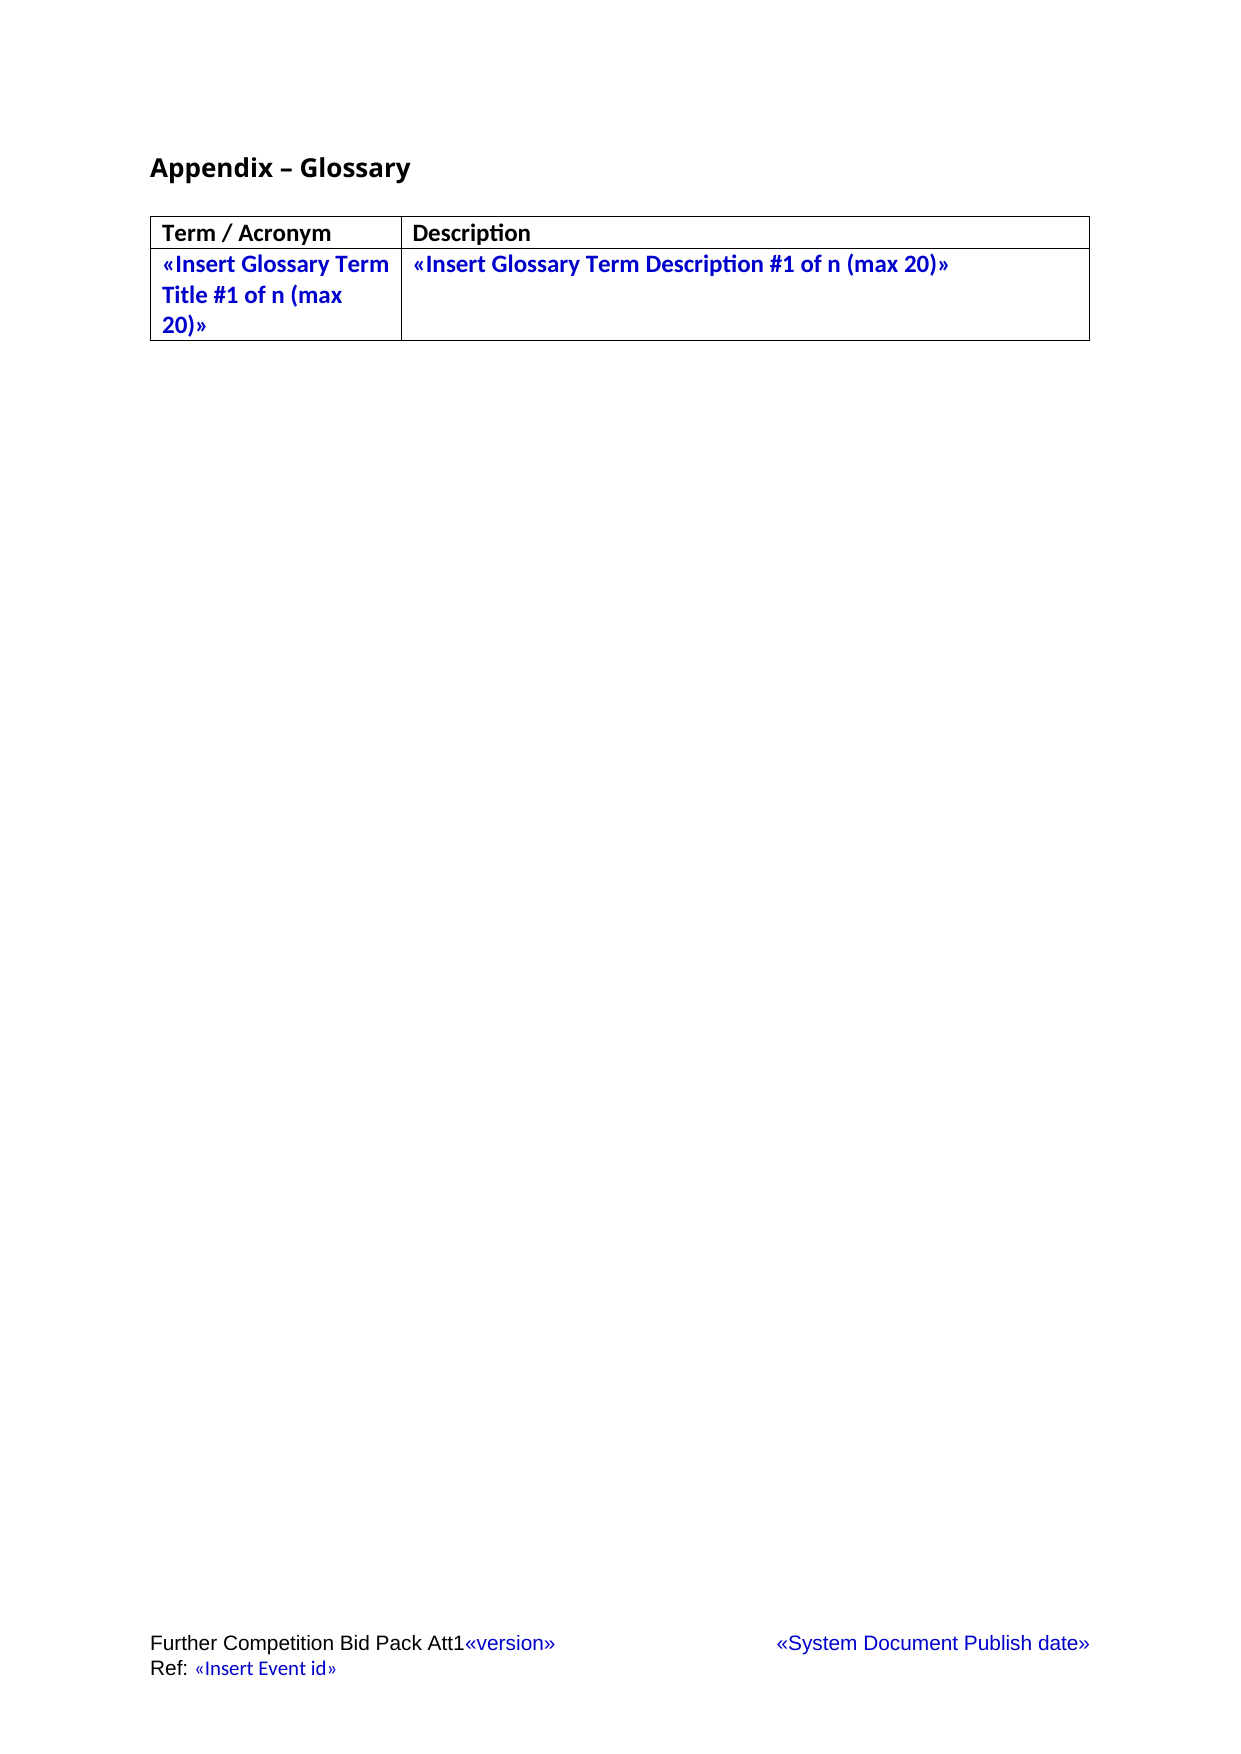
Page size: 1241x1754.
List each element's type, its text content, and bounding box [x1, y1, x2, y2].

subtitle Appendix – Glossary [150, 150, 1090, 186]
table_header Term / Acronym [151, 217, 401, 248]
table_cell «Insert Glossary Term Description #1 of n (max 20)» [402, 249, 1089, 340]
table_cell «Insert Glossary Term Title #1 of n (max 20)» [151, 249, 401, 340]
table_header Description [402, 217, 1089, 248]
